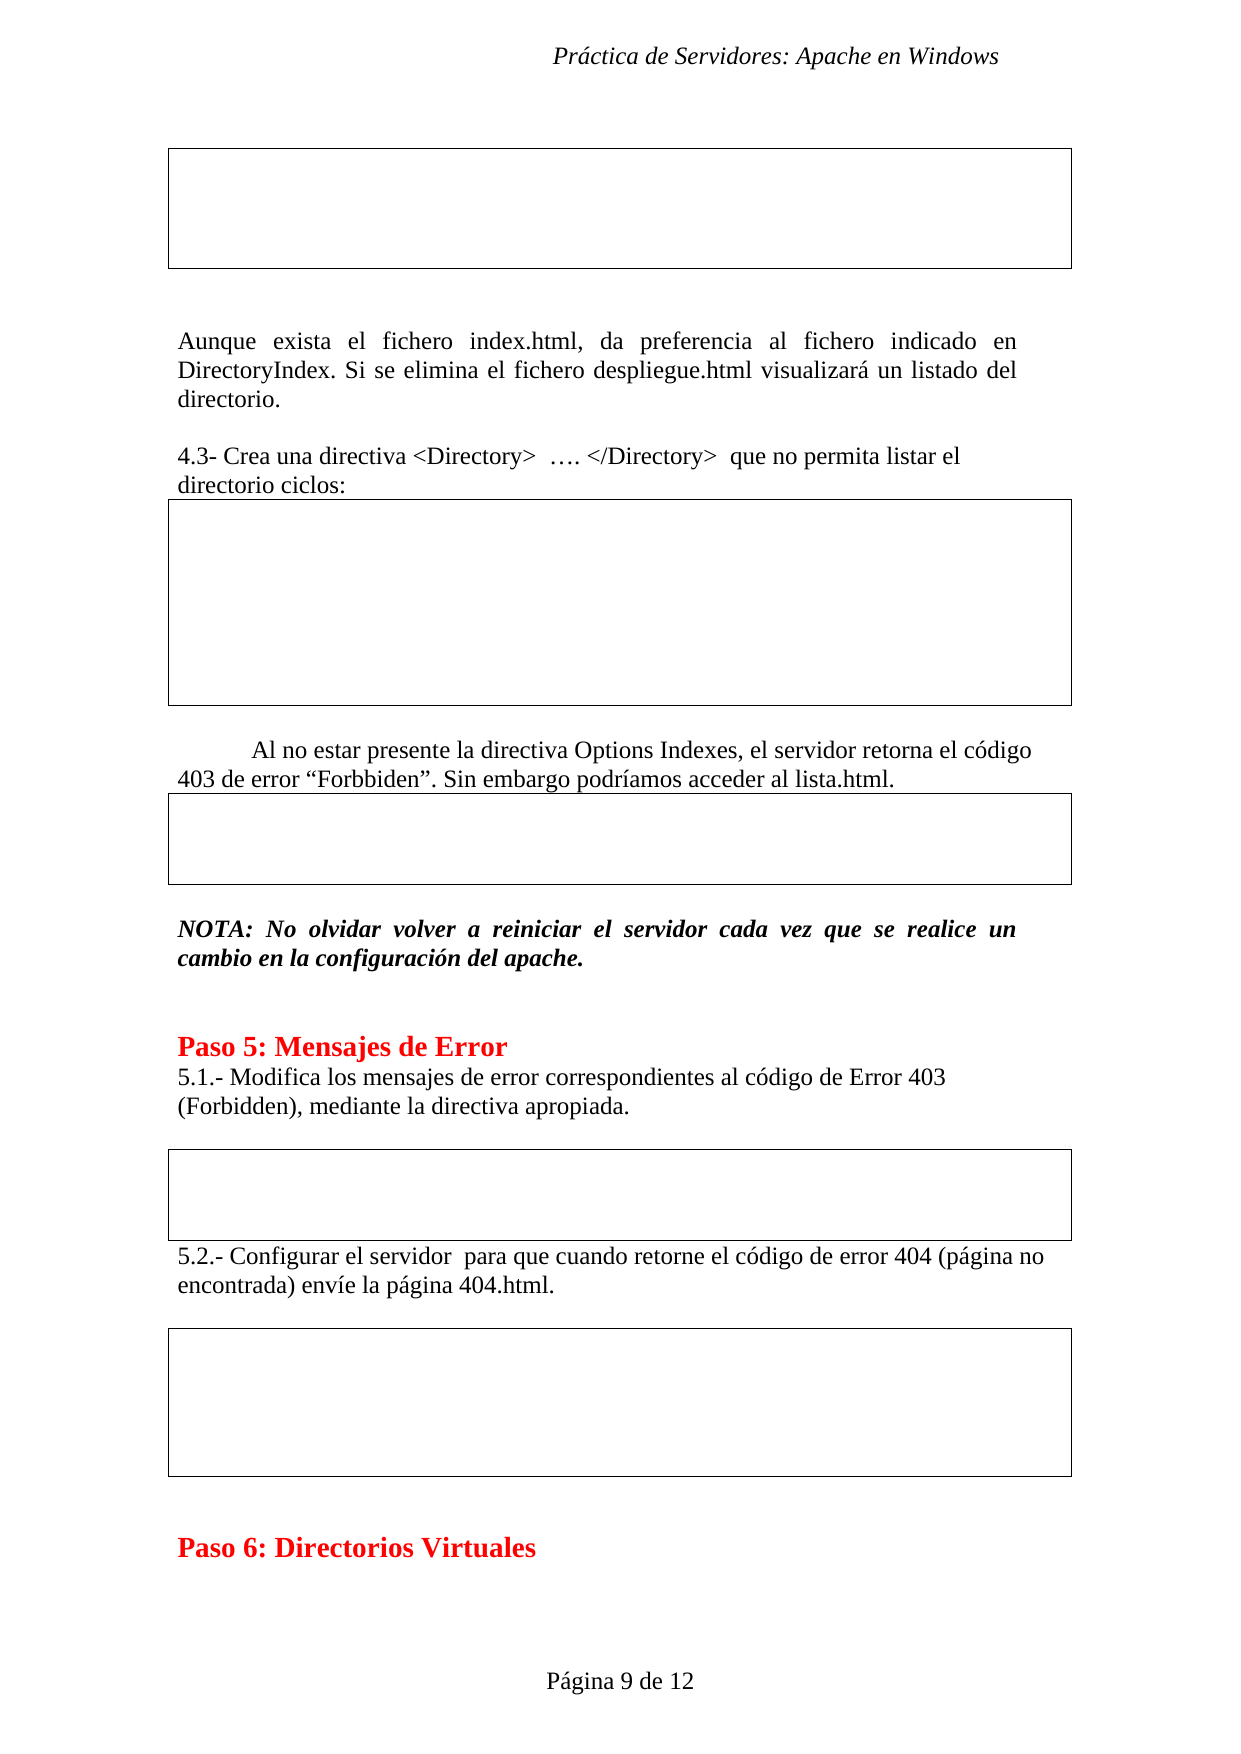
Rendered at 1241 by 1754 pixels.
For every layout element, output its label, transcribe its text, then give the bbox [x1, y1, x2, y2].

text 5.2.- Configurar el servidor para que cuando retorne el código de error 404 (página no encontrada) envíe la página 404.html. [177, 1241, 1063, 1299]
text Al no estar presente la directiva Options Indexes, el servidor retorna el código 403 de error “Forbbiden”. Sin embargo podríamos acceder al lista.html. [177, 735, 1063, 793]
text Paso 6: Directorios Virtuales [177, 1530, 1063, 1564]
text 4.3- Crea una directiva <Directory> …. </Directory> que no permita listar el directorio ciclos: [177, 441, 1063, 499]
text Aunque exista el fichero index.html, da preferencia al fichero indicado en DirectoryIndex. Si se elimina el fichero despliegue.html visualizará un listado del directorio. [177, 326, 1018, 413]
text 5.1.- Modifica los mensajes de error correspondientes al código de Error 403 (Forbidden), mediante la directiva apropiada. [177, 1062, 1063, 1120]
text NOTA: No olvidar volver a reiniciar el servidor cada vez que se realice un cambio en la configuración del apache. [177, 914, 1018, 971]
text Paso 5: Mensajes de Error [177, 1029, 1063, 1062]
